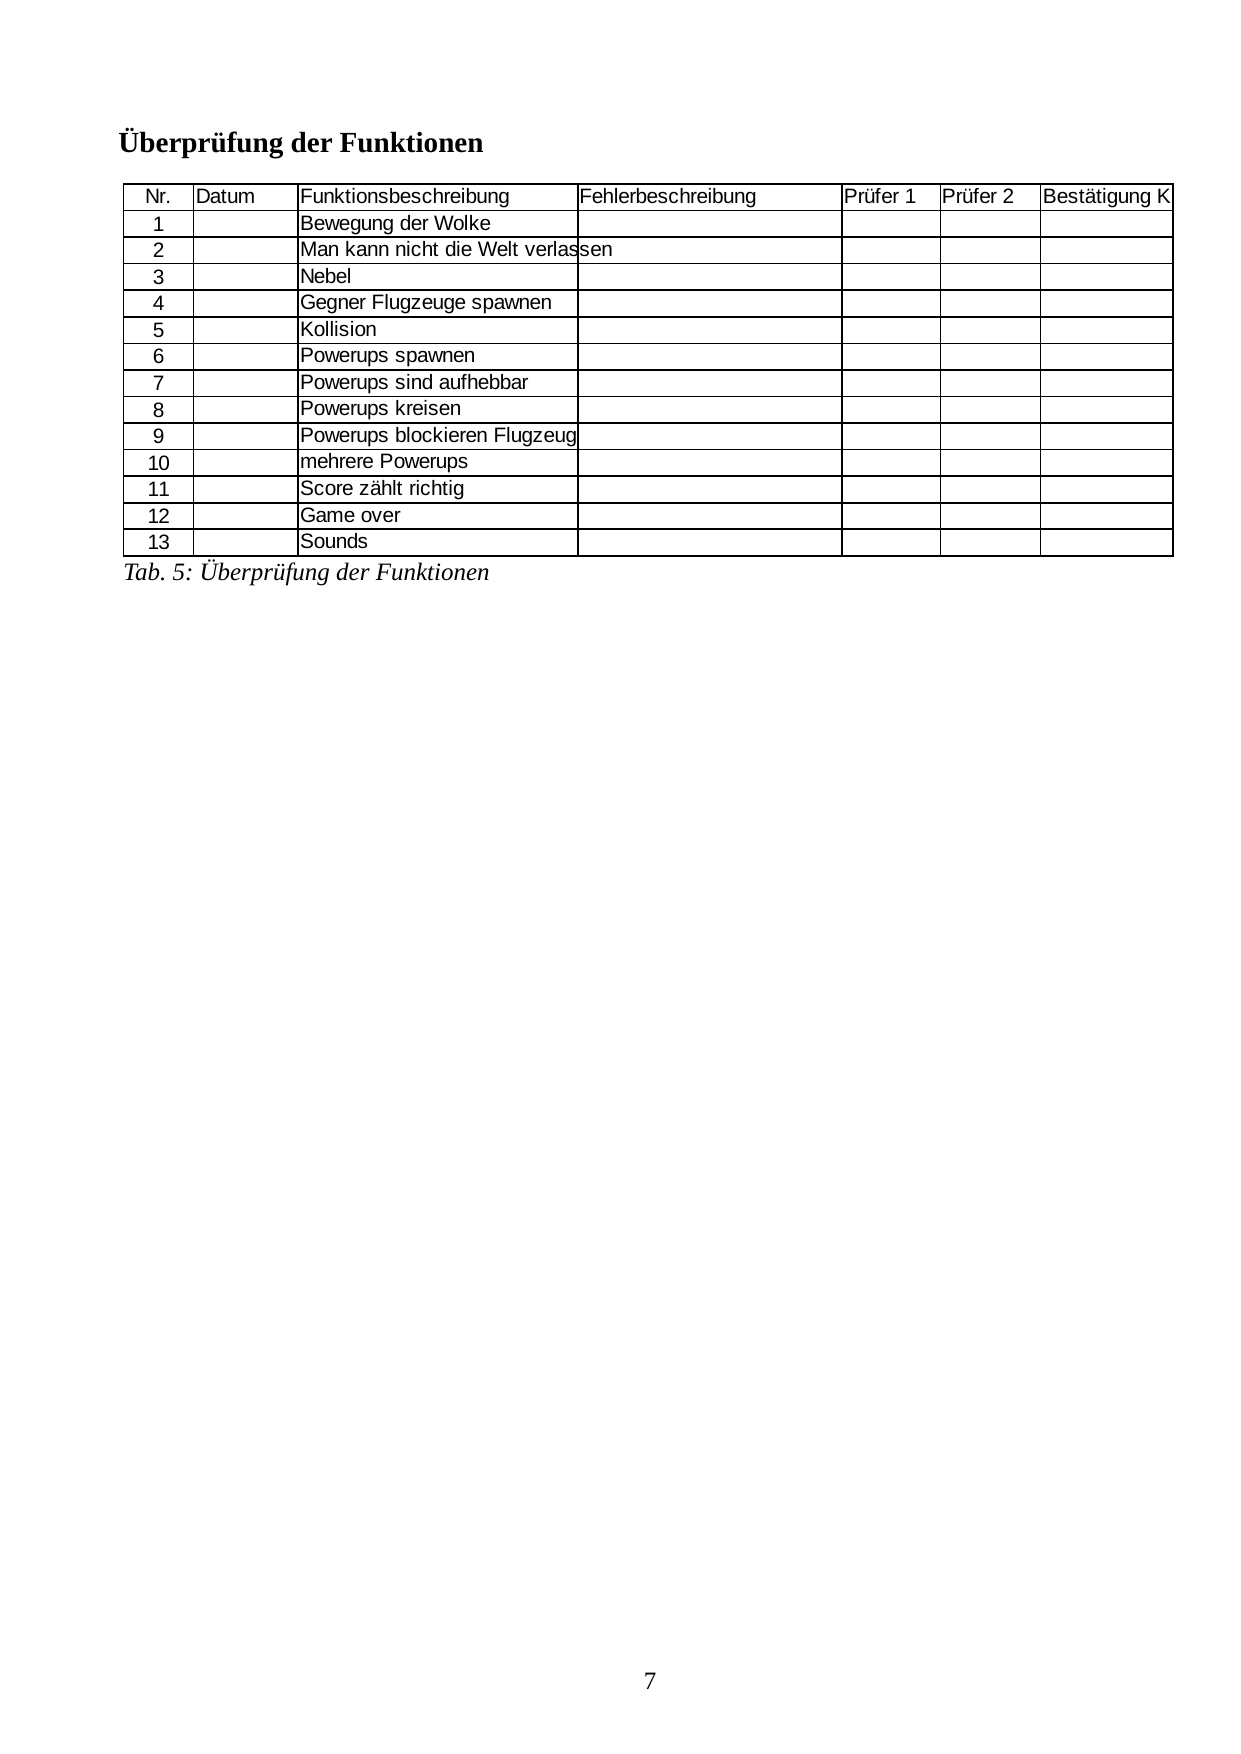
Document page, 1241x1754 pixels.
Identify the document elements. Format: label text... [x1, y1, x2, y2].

text Tab. 5: Überprüfung der Funktionen [123, 184, 1176, 586]
subtitle Überprüfung der Funktionen [118, 125, 1181, 159]
